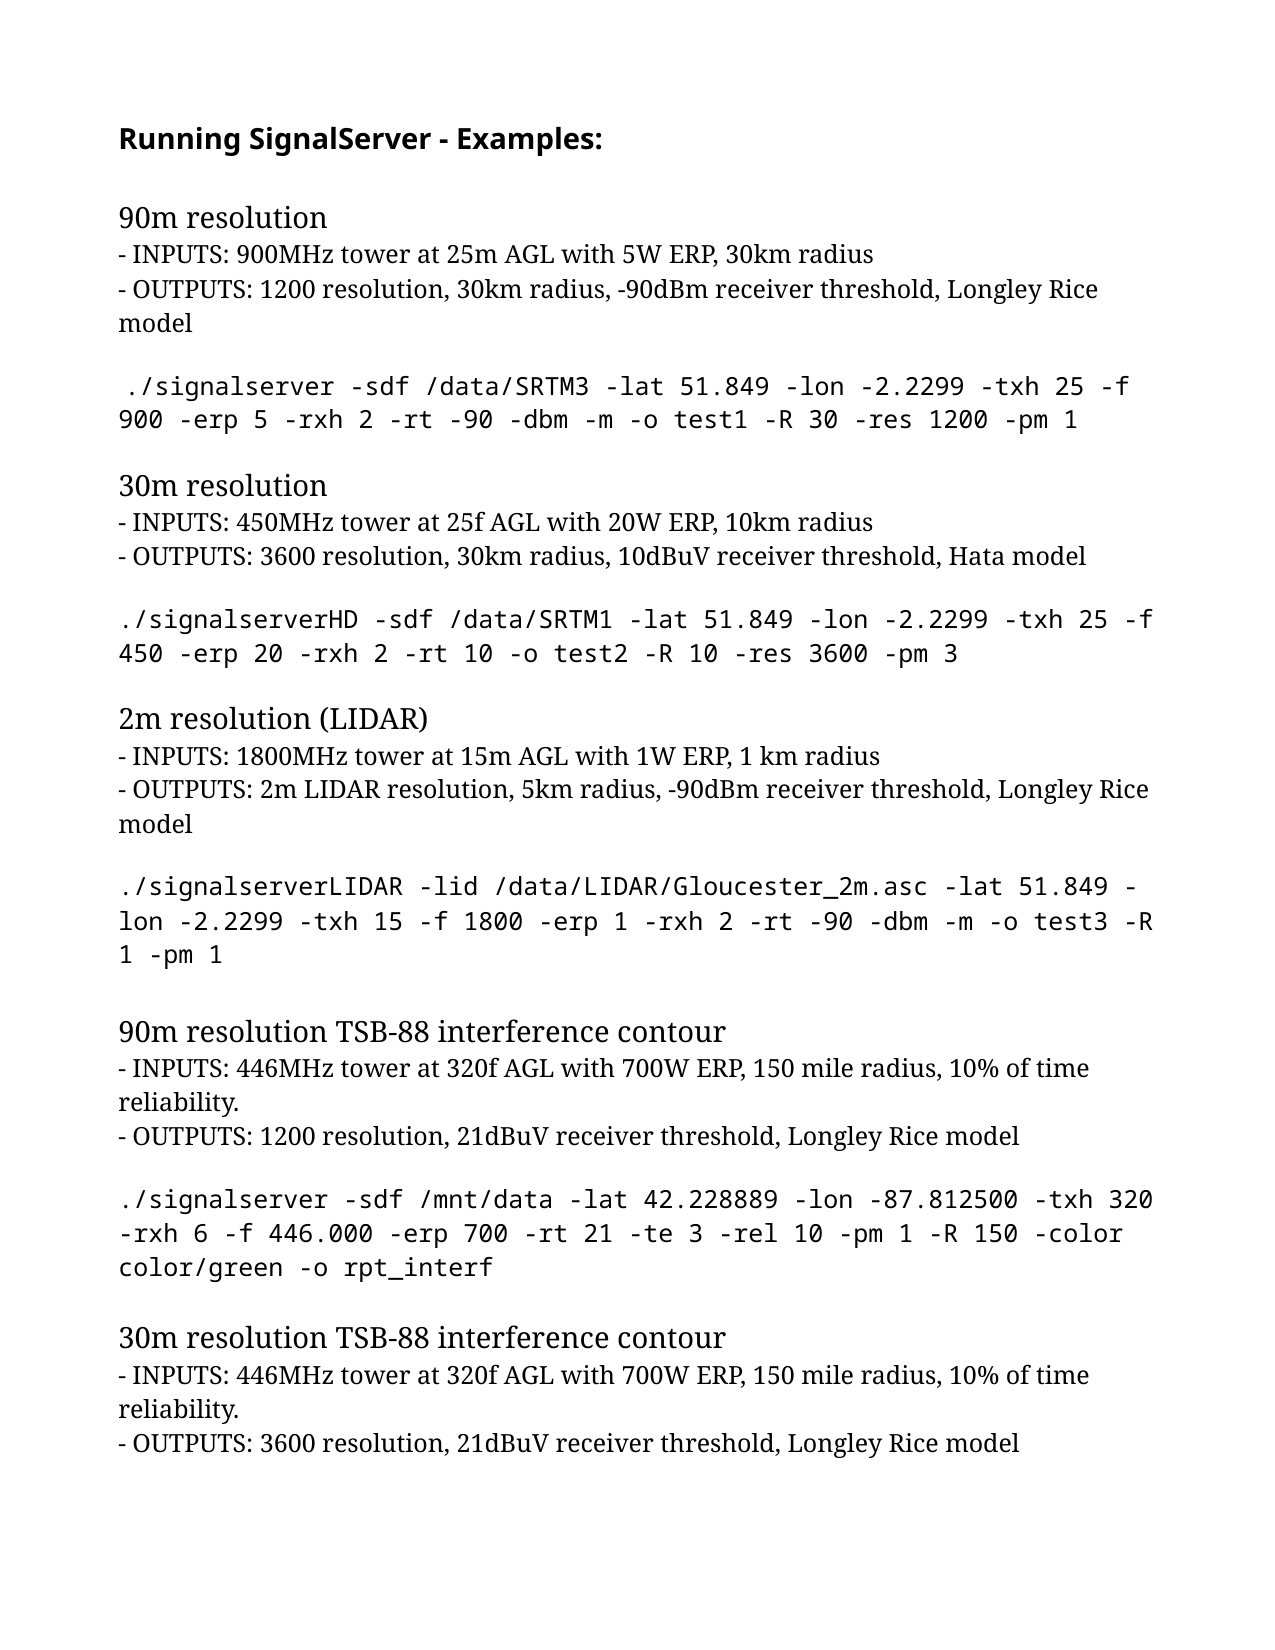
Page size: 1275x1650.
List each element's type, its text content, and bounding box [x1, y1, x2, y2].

text - INPUTS: 1800MHz tower at 15m AGL with 1W ERP, 1 km radius [118, 738, 1157, 772]
text 30m resolution [118, 465, 1157, 505]
text - INPUTS: 446MHz tower at 320f AGL with 700W ERP, 150 mile radius, 10% of time reliability. [118, 1051, 1157, 1119]
text ./signalserverHD -sdf /data/SRTM1 -lat 51.849 -lon -2.2299 -txh 25 -f 450 -erp 20 -rxh 2 -rt 10 -o test2 -R 10 -res 3600 -pm 3 [118, 602, 1157, 670]
text - OUTPUTS: 2m LIDAR resolution, 5km radius, -90dBm receiver threshold, Longley Rice model [118, 772, 1157, 840]
text - INPUTS: 450MHz tower at 25f AGL with 20W ERP, 10km radius [118, 505, 1157, 539]
text 90m resolution TSB-88 interference contour [118, 1011, 1157, 1051]
text Running SignalServer - Examples: [118, 118, 1157, 158]
text - OUTPUTS: 1200 resolution, 21dBuV receiver threshold, Longley Rice model [118, 1119, 1157, 1153]
text - OUTPUTS: 1200 resolution, 30km radius, -90dBm receiver threshold, Longley Rice model [118, 271, 1157, 339]
text ./signalserverLIDAR -lid /data/LIDAR/Gloucester_2m.asc -lat 51.849 -lon -2.2299 -txh 15 -f 1800 -erp 1 -rxh 2 -rt -90 -dbm -m -o test3 -R 1 -pm 1 [118, 869, 1157, 971]
text - OUTPUTS: 3600 resolution, 30km radius, 10dBuV receiver threshold, Hata model [118, 539, 1157, 573]
text ./signalserver -sdf /data/SRTM3 -lat 51.849 -lon -2.2299 -txh 25 -f 900 -erp 5 -rxh 2 -rt -90 -dbm -m -o test1 -R 30 -res 1200 -pm 1 [118, 368, 1157, 436]
text - INPUTS: 446MHz tower at 320f AGL with 700W ERP, 150 mile radius, 10% of time reliability. [118, 1357, 1157, 1426]
text ./signalserver -sdf /mnt/data -lat 42.228889 -lon -87.812500 -txh 320 -rxh 6 -f 446.000 -erp 700 -rt 21 -te 3 -rel 10 -pm 1 -R 150 -color color/green -o rpt_interf [118, 1182, 1157, 1284]
text 2m resolution (LIDAR) [118, 698, 1157, 738]
text - INPUTS: 900MHz tower at 25m AGL with 5W ERP, 30km radius [118, 237, 1157, 271]
text 90m resolution [118, 197, 1157, 237]
text - OUTPUTS: 3600 resolution, 21dBuV receiver threshold, Longley Rice model [118, 1426, 1157, 1460]
text 30m resolution TSB-88 interference contour [118, 1318, 1157, 1357]
